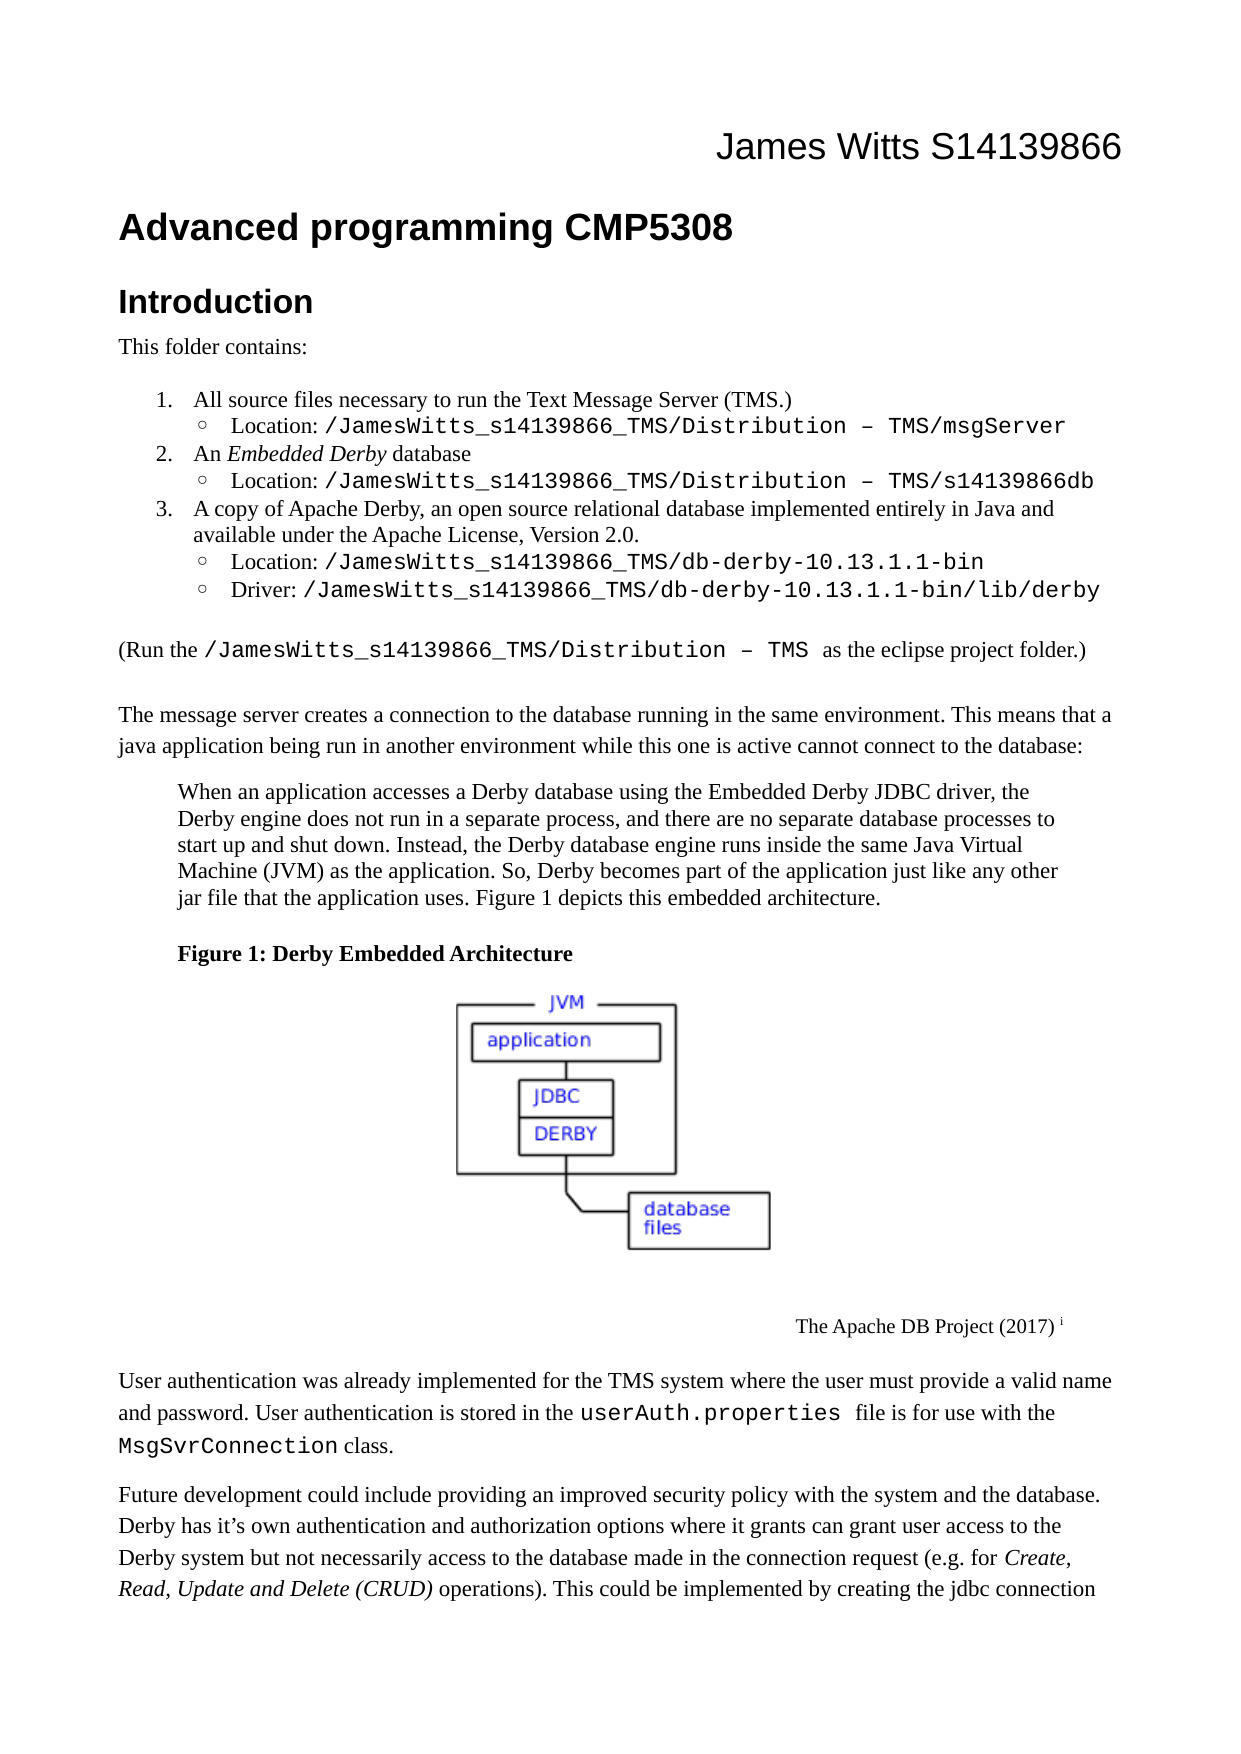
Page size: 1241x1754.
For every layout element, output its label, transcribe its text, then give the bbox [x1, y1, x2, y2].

text User authentication was already implemented for the TMS system where the user must provide a valid name and password. User authentication is stored in the userAuth.properties file is for use with the MsgSvrConnection class. [118, 1367, 1122, 1461]
subtitle Introduction [118, 282, 1122, 321]
text When an application accesses a Derby database using the Embedded Derby JDBC driver, the Derby engine does not run in a separate process, and there are no separate database processes to start up and shut down. Instead, the Derby database engine runs inside the same Java Virtual Machine (JVM) as the application. So, Derby becomes part of the application just like any other jar file that the application uses. Figure 1 depicts this embedded architecture. [177, 778, 1063, 910]
list All source files necessary to run the Text Message Server (TMS.) [156, 386, 1122, 412]
text The Apache DB Project (2017) [177, 1314, 1063, 1338]
text This folder contains: [118, 333, 1122, 359]
picture [456, 995, 785, 1258]
text (Run the /JamesWitts_s14139866_TMS/Distribution – TMS as the eclipse project folder.) The message server creates a connection to the database running in the same environment. This means that a java application being run in another environment while this one is active cannot connect to the database: [118, 604, 1122, 759]
subtitle James Witts S14139866 [118, 124, 1122, 167]
list Location: /JamesWitts_s14139866_TMS/Distribution – TMS/s14139866db [193, 467, 1122, 495]
list An Embedded Derby database [156, 440, 1122, 467]
list Driver: /JamesWitts_s14139866_TMS/db-derby-10.13.1.1-bin/lib/derby [193, 576, 1122, 604]
text Future development could include providing an improved security policy with the system and the database. Derby has it’s own authentication and authorization options where it grants can grant user access to the Derby system but not necessarily access to the database made in the connection request (e.g. for Create, Read, Update and Delete (CRUD) operations). This could be implemented by creating the jdbc connection [118, 1481, 1122, 1602]
list Location: /JamesWitts_s14139866_TMS/Distribution – TMS/msgServer [193, 412, 1122, 440]
text Figure 1: Derby Embedded Architecture [177, 940, 1063, 966]
list A copy of Apache Derby, an open source relational database implemented entirely in Java and available under the Apache License, Version 2.0. [156, 495, 1122, 548]
list Location: /JamesWitts_s14139866_TMS/db-derby-10.13.1.1-bin [193, 548, 1122, 576]
subtitle Advanced programming CMP5308 [118, 205, 1122, 249]
